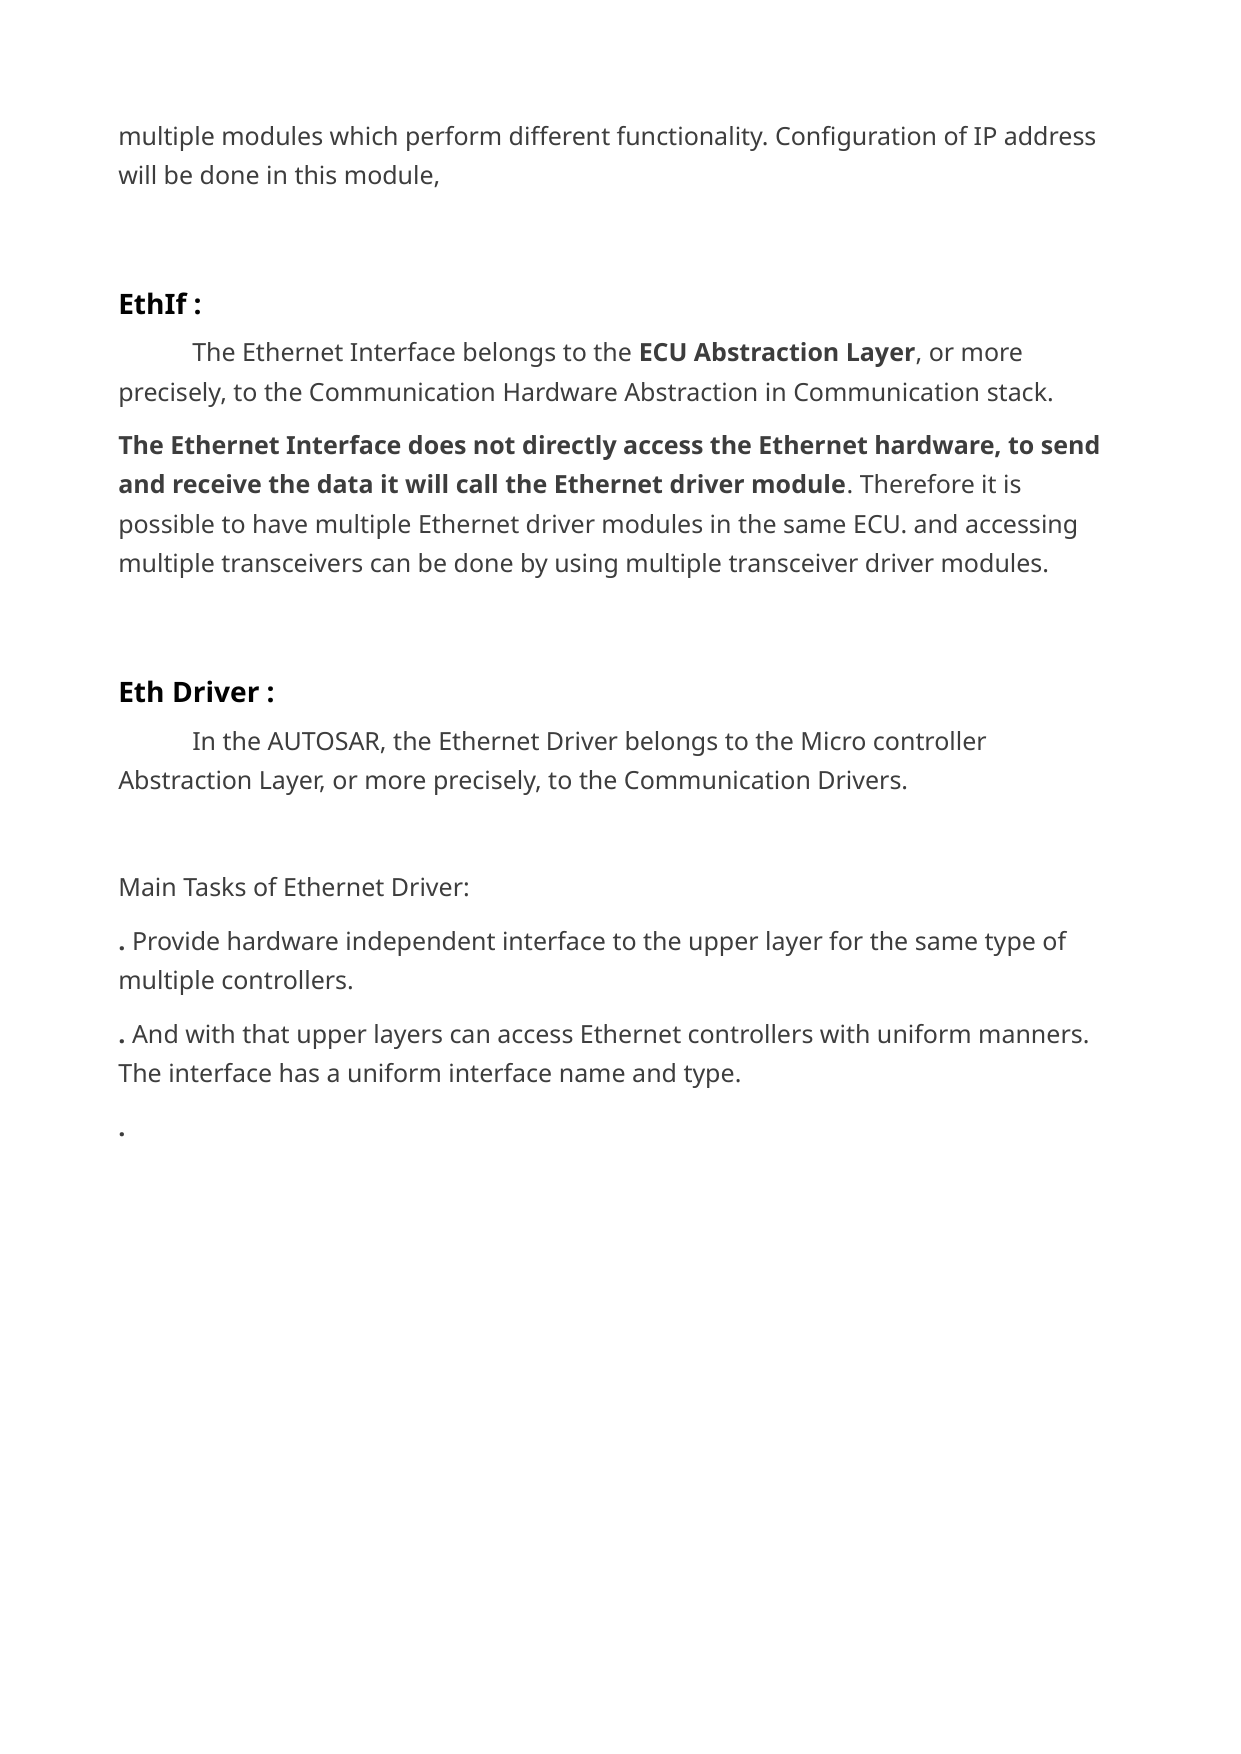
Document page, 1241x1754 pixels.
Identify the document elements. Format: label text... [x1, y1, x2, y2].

subtitle Eth Driver : [118, 672, 1122, 711]
text multiple modules which perform different functionality. Configuration of IP address will be done in this module, [118, 118, 1122, 191]
text . [118, 1109, 1122, 1144]
subtitle EthIf : [118, 284, 1122, 323]
text Main Tasks of Ethernet Driver: [118, 870, 1122, 904]
text The Ethernet Interface belongs to the ECU Abstraction Layer, or more precisely, to the Communication Hardware Abstraction in Communication stack. [118, 335, 1122, 408]
text . And with that upper layers can access Ethernet controllers with uniform manners. The interface has a uniform interface name and type. [118, 1017, 1122, 1090]
text . Provide hardware independent interface to the upper layer for the same type of multiple controllers. [118, 924, 1122, 997]
text The Ethernet Interface does not directly access the Ethernet hardware, to send and receive the data it will call the Ethernet driver module. Therefore it is possible to have multiple Ethernet driver modules in the same ECU. and accessing multiple transceivers can be done by using multiple transceiver driver modules. [118, 428, 1122, 579]
text In the AUTOSAR, the Ethernet Driver belongs to the Micro controller Abstraction Layer, or more precisely, to the Communication Drivers. [118, 723, 1122, 797]
